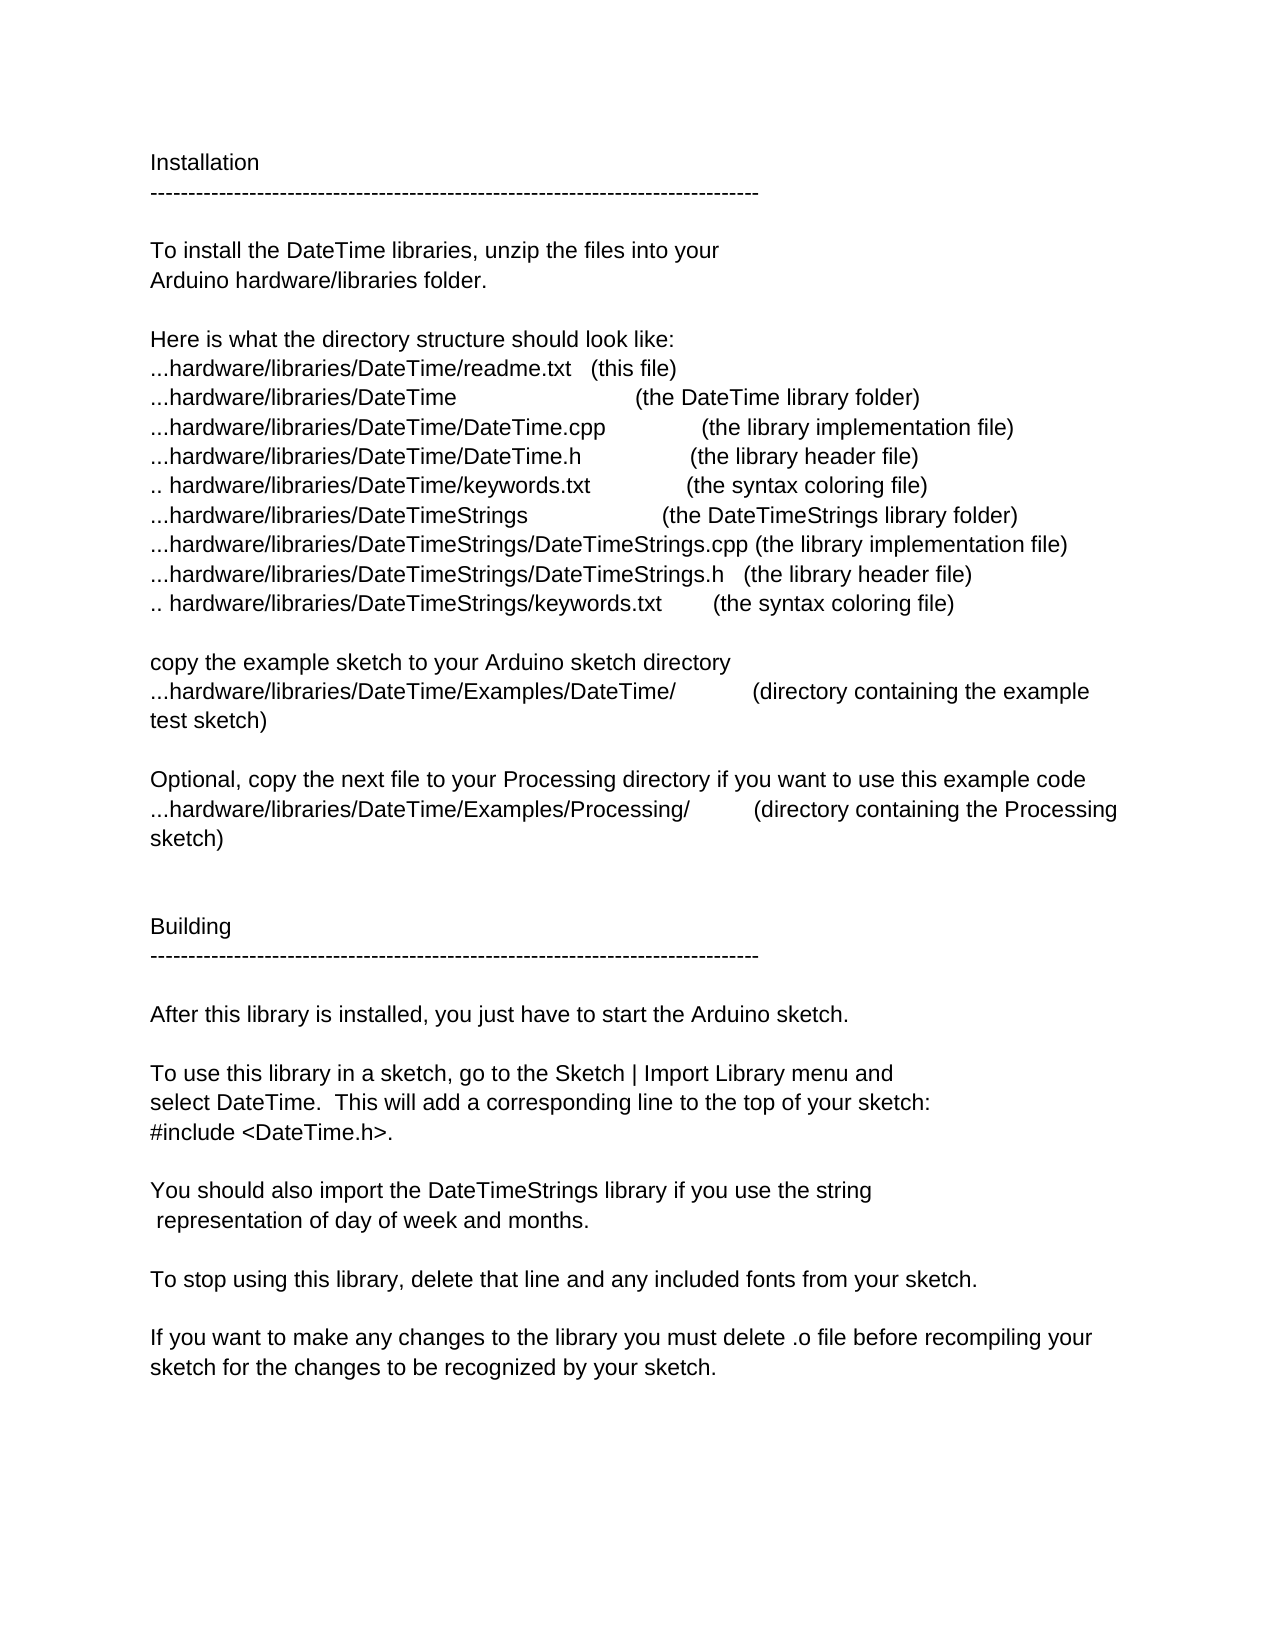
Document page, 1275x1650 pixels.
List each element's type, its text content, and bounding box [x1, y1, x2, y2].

text ...hardware/libraries/DateTime/DateTime.h (the library header file) [150, 444, 1125, 469]
text ...hardware/libraries/DateTime/Examples/DateTime/ (directory containing the example test sketch) [150, 679, 1125, 734]
text representation of day of week and months. [150, 1207, 1125, 1233]
text ...hardware/libraries/DateTimeStrings/DateTimeStrings.h (the library header file) [150, 561, 1125, 587]
text Installation [150, 150, 1125, 176]
text ...hardware/libraries/DateTimeStrings (the DateTimeStrings library folder) [150, 502, 1125, 528]
text ...hardware/libraries/DateTime/Examples/Processing/ (directory containing the Processing sketch) [150, 796, 1125, 851]
text To use this library in a sketch, go to the Sketch | Import Library menu and [150, 1061, 1125, 1086]
text ...hardware/libraries/DateTime (the DateTime library folder) [150, 385, 1125, 411]
text ...hardware/libraries/DateTime/DateTime.cpp (the library implementation file) [150, 414, 1125, 440]
text -------------------------------------------------------------------------------- [150, 943, 1125, 969]
text Arduino hardware/libraries folder. [150, 267, 1125, 293]
text -------------------------------------------------------------------------------- [150, 179, 1125, 205]
text ...hardware/libraries/DateTime/readme.txt (this file) [150, 356, 1125, 381]
text ...hardware/libraries/DateTimeStrings/DateTimeStrings.cpp (the library implementation file) [150, 532, 1125, 557]
text #include <DateTime.h>. [150, 1119, 1125, 1145]
text To stop using this library, delete that line and any included fonts from your sketch. [150, 1266, 1125, 1292]
text .. hardware/libraries/DateTime/keywords.txt (the syntax coloring file) [150, 473, 1125, 499]
text After this library is installed, you just have to start the Arduino sketch. [150, 1002, 1125, 1027]
text To install the DateTime libraries, unzip the files into your [150, 238, 1125, 264]
text Here is what the directory structure should look like: [150, 326, 1125, 352]
text You should also import the DateTimeStrings library if you use the string [150, 1178, 1125, 1204]
text .. hardware/libraries/DateTimeStrings/keywords.txt (the syntax coloring file) [150, 591, 1125, 616]
text select DateTime. This will add a corresponding line to the top of your sketch: [150, 1090, 1125, 1116]
text Optional, copy the next file to your Processing directory if you want to use this example code [150, 767, 1125, 792]
text copy the example sketch to your Arduino sketch directory [150, 649, 1125, 675]
text If you want to make any changes to the library you must delete .o file before recompiling your sketch for the changes to be recognized by your sketch. [150, 1325, 1125, 1380]
text Building [150, 914, 1125, 939]
